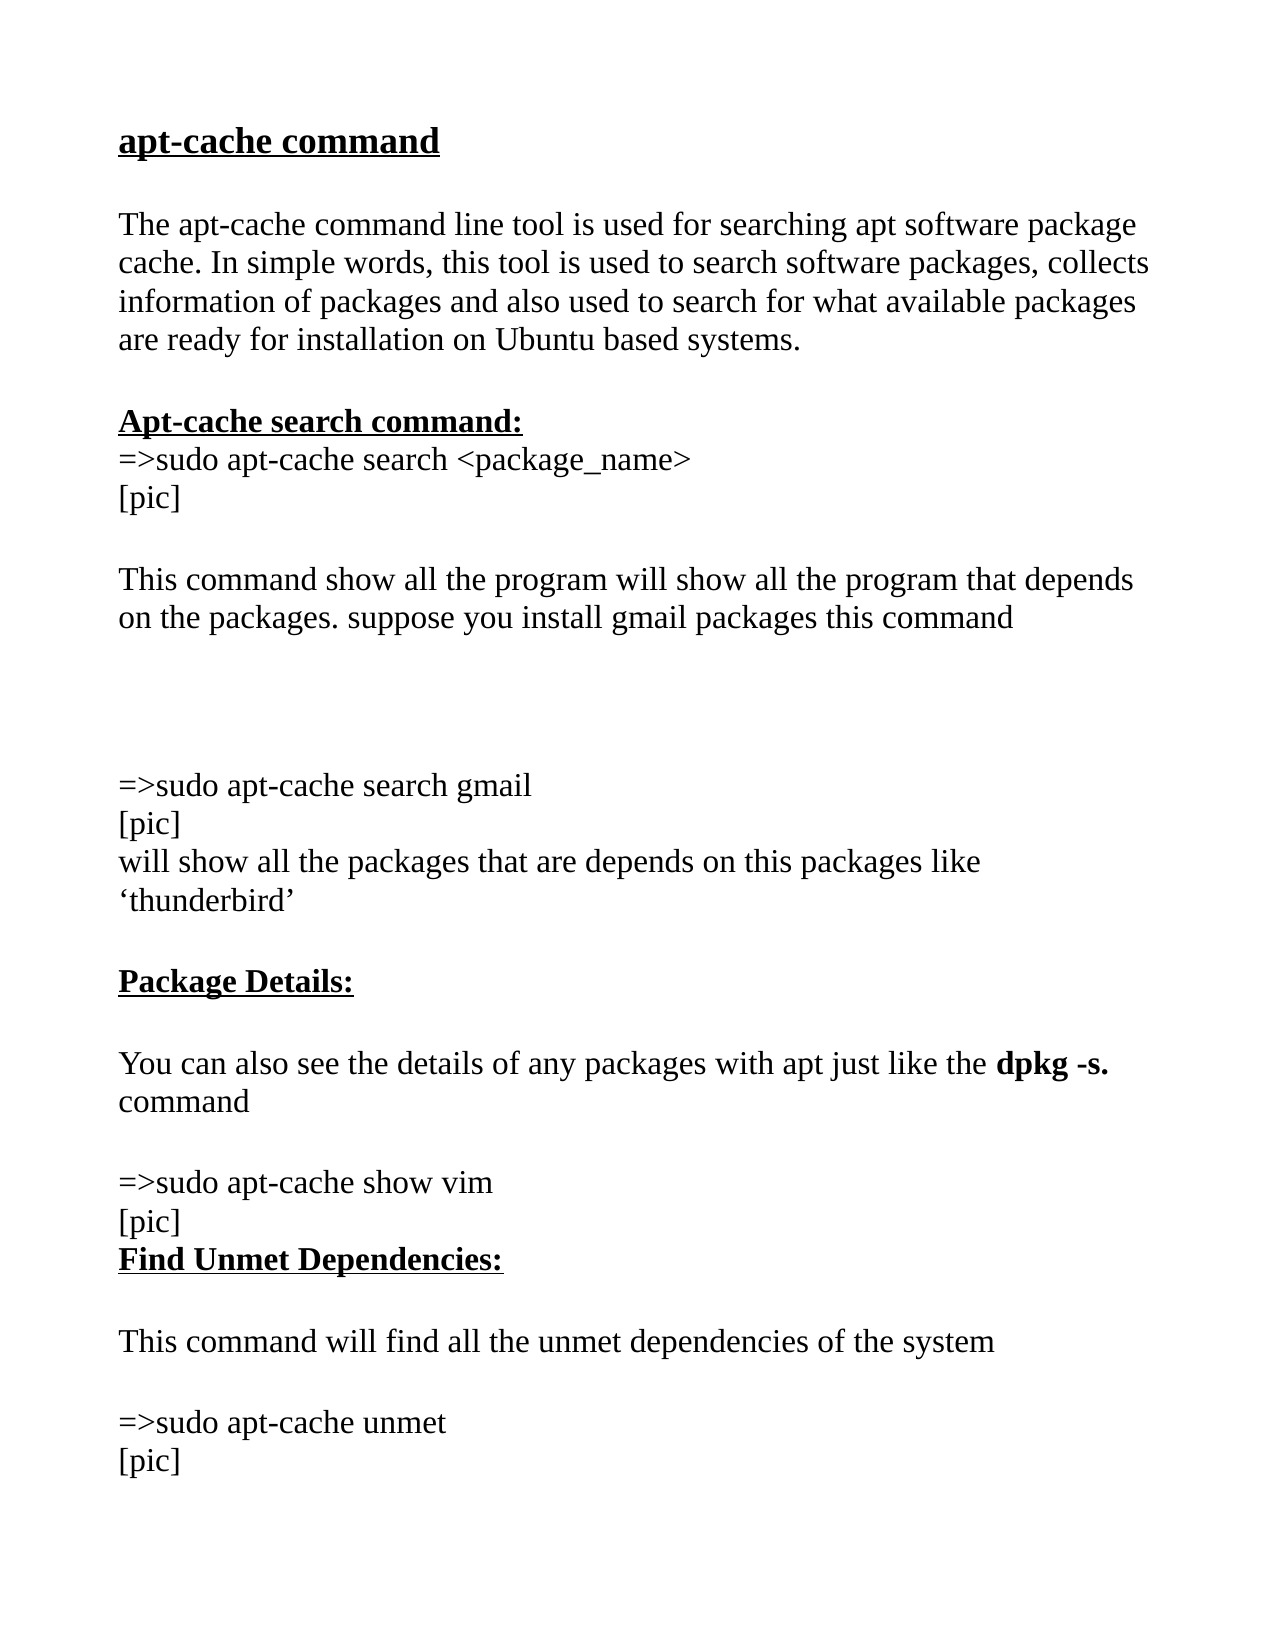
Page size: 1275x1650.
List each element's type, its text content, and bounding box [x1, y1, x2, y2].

text =>sudo apt-cache show vim [118, 1163, 1157, 1201]
text [pic] [118, 477, 1157, 516]
text =>sudo apt-cache search <package_name> [118, 439, 1157, 477]
text [pic] [118, 803, 1157, 842]
text apt-cache command [118, 118, 1157, 161]
text [pic] [118, 1441, 1157, 1479]
text This command will find all the unmet dependencies of the system [118, 1321, 1157, 1359]
text =>sudo apt-cache unmet [118, 1402, 1157, 1441]
text Apt-cache search command: [118, 401, 1157, 439]
text [pic] [118, 1201, 1157, 1239]
text Find Unmet Dependencies: [118, 1239, 1157, 1278]
text This command show all the program will show all the program that depends on the packages. suppose you install gmail packages this command [118, 559, 1157, 636]
text command [118, 1081, 1157, 1119]
text will show all the packages that are depends on this packages like ‘thunderbird’ [118, 842, 1157, 918]
text The apt-cache command line tool is used for searching apt software package cache. In simple words, this tool is used to search software packages, collects information of packages and also used to search for what available packages are ready for installation on Ubuntu based systems. [118, 204, 1157, 358]
text You can also see the details of any packages with apt just like the dpkg -s. [118, 1043, 1157, 1081]
text Package Details: [118, 961, 1157, 1000]
text =>sudo apt-cache search gmail [118, 765, 1157, 803]
